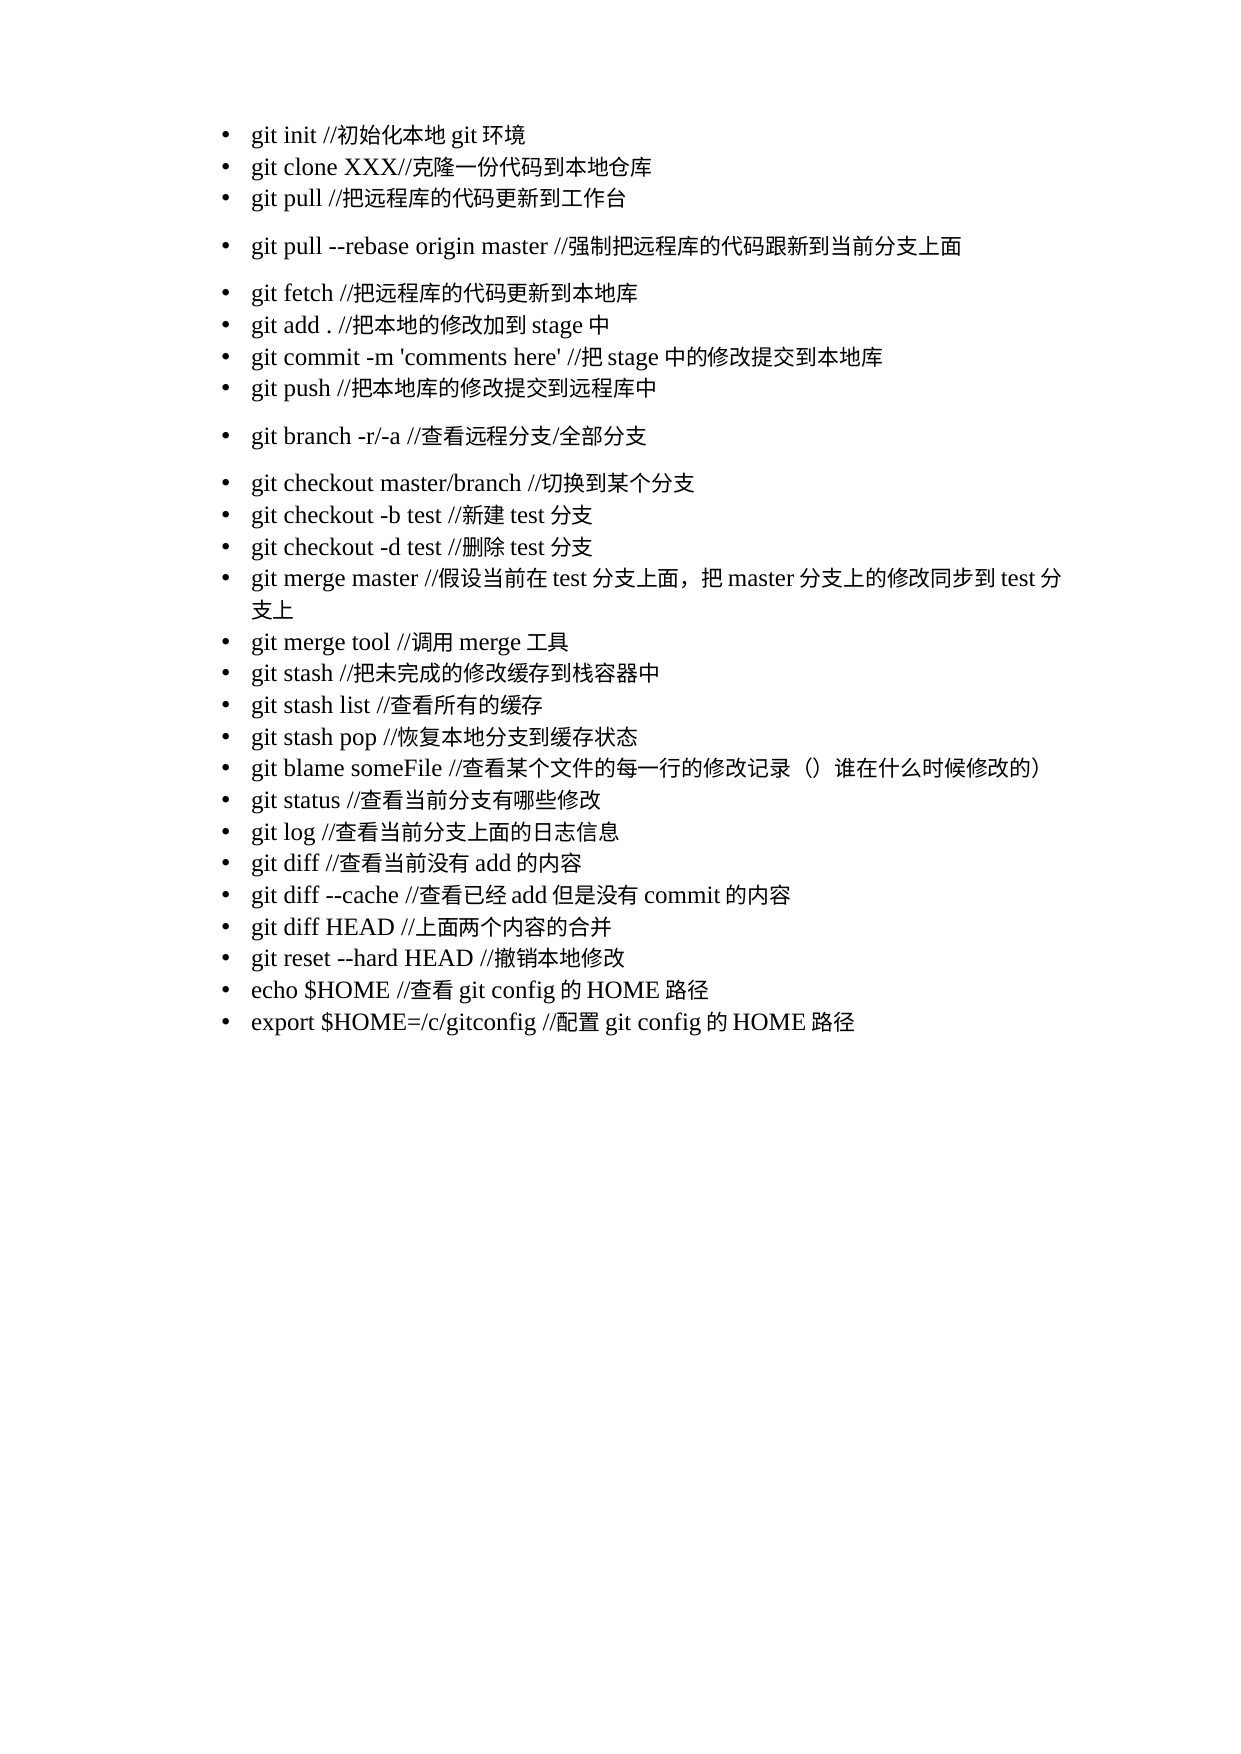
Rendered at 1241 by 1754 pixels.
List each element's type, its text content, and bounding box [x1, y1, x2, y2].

list git reset --hard HEAD //撤销本地修改 [221, 941, 1063, 973]
list git checkout -b test //新建test分支 [221, 498, 1063, 530]
list export $HOME=/c/gitconfig //配置git config的HOME路径 [221, 1005, 1063, 1036]
list git init //初始化本地git环境 [221, 118, 1063, 150]
list git stash //把未完成的修改缓存到栈容器中 [221, 656, 1063, 688]
list git commit -m 'comments here' //把stage中的修改提交到本地库 [221, 340, 1063, 371]
list git stash list //查看所有的缓存 [221, 688, 1063, 720]
list git add . //把本地的修改加到stage中 [221, 308, 1063, 340]
list git pull --rebase origin master //强制把远程库的代码跟新到当前分支上面 [221, 229, 1063, 261]
list git pull //把远程库的代码更新到工作台 [221, 181, 1063, 213]
list echo $HOME //查看git config的HOME路径 [221, 973, 1063, 1005]
list git fetch //把远程库的代码更新到本地库 [221, 276, 1063, 308]
list git merge tool //调用merge工具 [221, 625, 1063, 656]
list git diff //查看当前没有add的内容 [221, 846, 1063, 878]
list git diff HEAD //上面两个内容的合并 [221, 910, 1063, 941]
list git clone XXX//克隆一份代码到本地仓库 [221, 150, 1063, 181]
list git diff --cache //查看已经add但是没有commit的内容 [221, 878, 1063, 910]
list git stash pop //恢复本地分支到缓存状态 [221, 720, 1063, 751]
list git checkout master/branch //切换到某个分支 [221, 466, 1063, 498]
list git branch -r/-a //查看远程分支/全部分支 [221, 419, 1063, 451]
list git log //查看当前分支上面的日志信息 [221, 815, 1063, 846]
list git push //把本地库的修改提交到远程库中 [221, 371, 1063, 403]
list git checkout -d test //删除test分支 [221, 530, 1063, 561]
list git blame someFile //查看某个文件的每一行的修改记录（）谁在什么时候修改的） [221, 751, 1063, 783]
list git merge master //假设当前在test分支上面，把master分支上的修改同步到test分支上 [221, 561, 1063, 625]
list git status //查看当前分支有哪些修改 [221, 783, 1063, 815]
